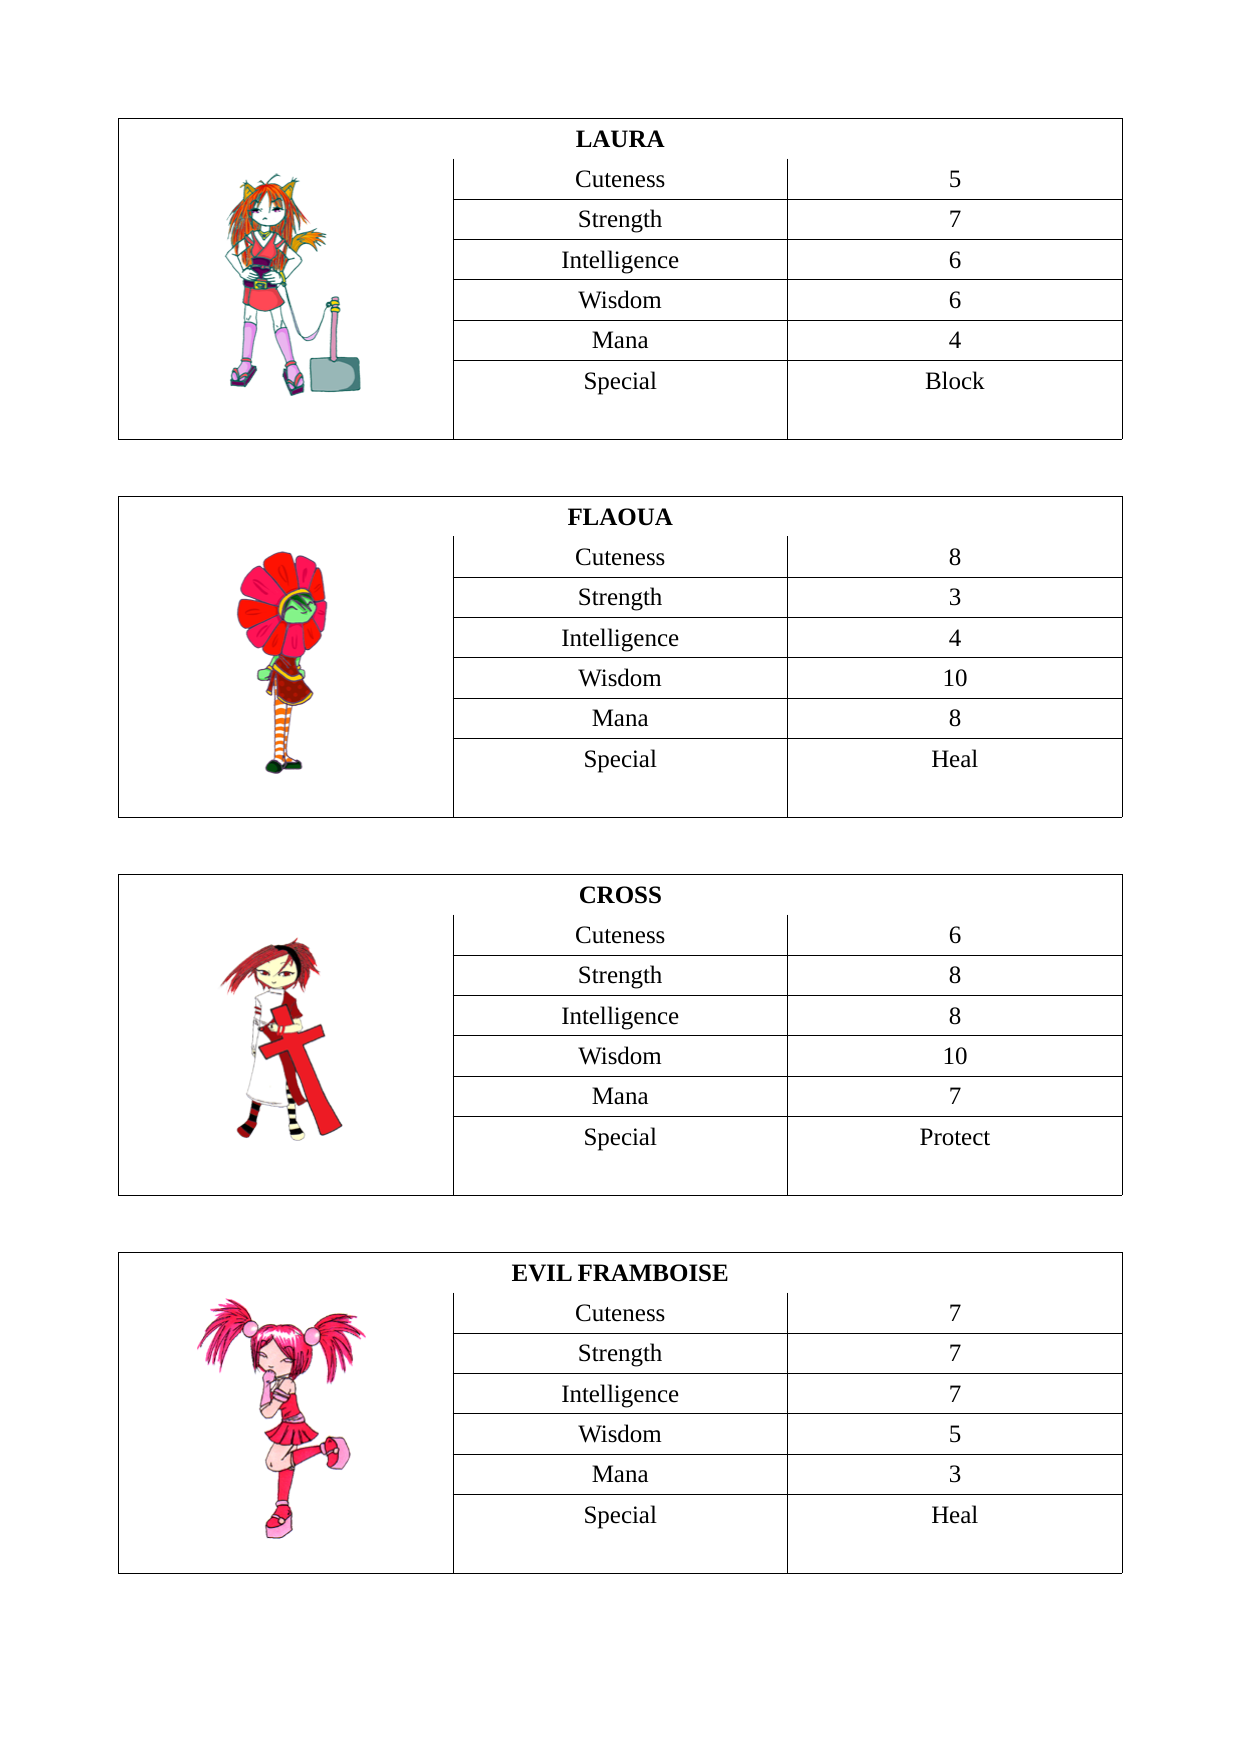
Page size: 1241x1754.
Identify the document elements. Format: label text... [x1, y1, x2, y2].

table_header FLAOUA [119, 497, 1122, 536]
picture [165, 920, 406, 1161]
table_cell Block [788, 361, 1122, 438]
table_cell Cuteness [454, 1293, 787, 1333]
table_cell Special [454, 1495, 787, 1573]
table_cell Mana [454, 321, 787, 360]
table_cell 6 [788, 915, 1122, 955]
table_cell 8 [788, 536, 1122, 577]
table_cell Intelligence [454, 996, 787, 1035]
table_cell Wisdom [454, 658, 787, 698]
table_cell Wisdom [454, 1036, 787, 1076]
table_cell Cuteness [454, 915, 787, 955]
table_cell Special [454, 739, 787, 817]
table_cell 8 [788, 956, 1122, 995]
table_cell 6 [788, 240, 1122, 279]
table_cell Strength [454, 200, 787, 239]
table_header CROSS [119, 875, 1122, 914]
table_cell 4 [788, 618, 1122, 657]
table_cell [119, 1293, 453, 1573]
table_cell 10 [788, 1036, 1122, 1076]
table_cell Special [454, 361, 787, 438]
table_cell Heal [788, 739, 1122, 817]
table_cell Heal [788, 1495, 1122, 1573]
table_cell Wisdom [454, 280, 787, 319]
table_cell Strength [454, 578, 787, 617]
table_cell Intelligence [454, 618, 787, 657]
table_cell Mana [454, 1077, 787, 1116]
table_cell Mana [454, 699, 787, 738]
table_cell Strength [454, 1334, 787, 1373]
table_cell Protect [788, 1117, 1122, 1194]
table_cell 7 [788, 1334, 1122, 1373]
table_cell 4 [788, 321, 1122, 360]
table_cell 7 [788, 1293, 1122, 1333]
table_cell [119, 915, 453, 1194]
table_cell Cuteness [454, 536, 787, 577]
table_cell Special [454, 1117, 787, 1194]
table_cell Intelligence [454, 1374, 787, 1413]
table_cell 3 [788, 1455, 1122, 1494]
table_cell [119, 536, 453, 817]
table_cell 7 [788, 200, 1122, 239]
picture [165, 164, 406, 404]
table_header EVIL FRAMBOISE [119, 1253, 1122, 1292]
picture [165, 1298, 406, 1539]
table_cell Wisdom [454, 1414, 787, 1454]
table_cell Mana [454, 1455, 787, 1494]
table_cell [119, 159, 453, 438]
table_cell 5 [788, 1414, 1122, 1454]
table_cell Strength [454, 956, 787, 995]
table_cell 5 [788, 159, 1122, 199]
table_cell 10 [788, 658, 1122, 698]
table_header LAURA [119, 119, 1122, 158]
table_cell 6 [788, 280, 1122, 319]
table_cell 3 [788, 578, 1122, 617]
table_cell 8 [788, 996, 1122, 1035]
table_cell 7 [788, 1077, 1122, 1116]
table_cell Cuteness [454, 159, 787, 199]
table_cell 7 [788, 1374, 1122, 1413]
picture [165, 542, 406, 782]
table_cell 8 [788, 699, 1122, 738]
table_cell Intelligence [454, 240, 787, 279]
